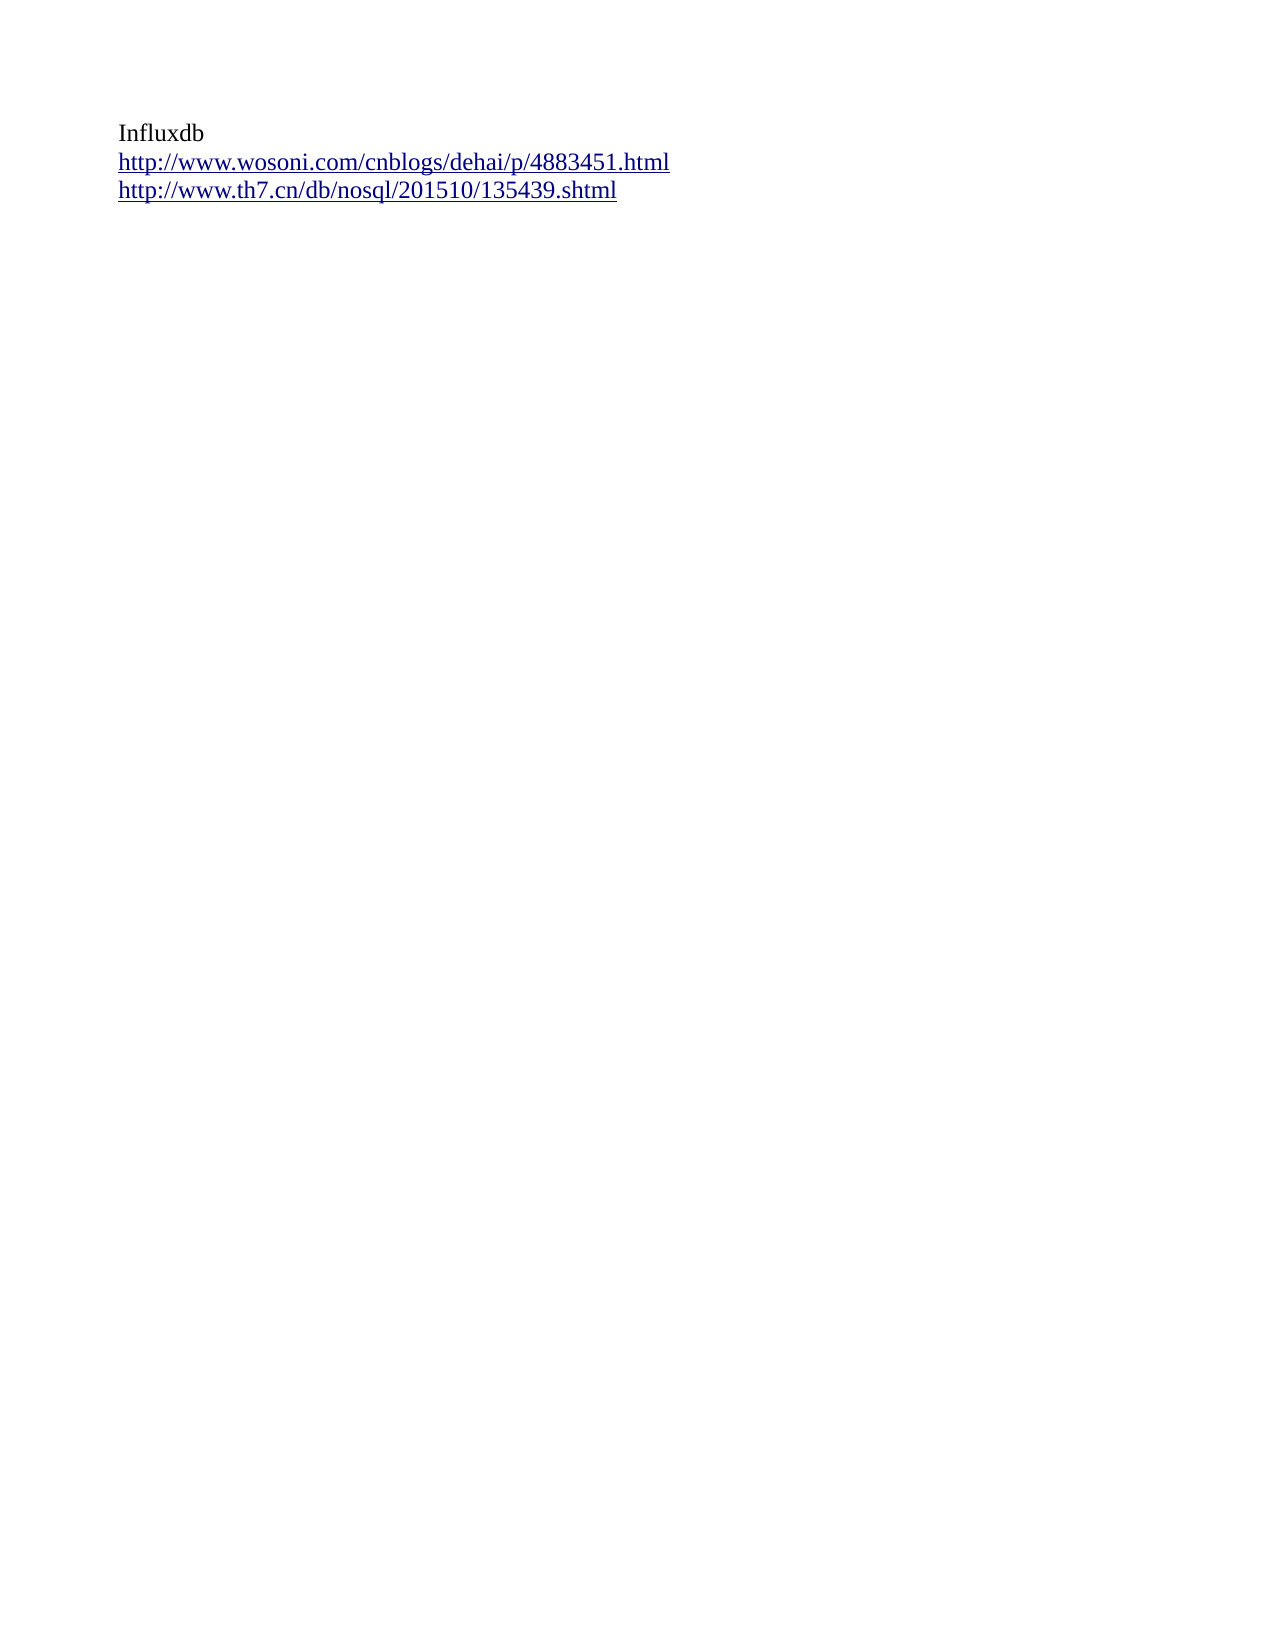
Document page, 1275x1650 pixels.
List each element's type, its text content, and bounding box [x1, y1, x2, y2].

text http://www.th7.cn/db/nosql/201510/135439.shtml [118, 176, 1157, 204]
text http://www.wosoni.com/cnblogs/dehai/p/4883451.html [118, 147, 1157, 176]
text Influxdb [118, 118, 1157, 147]
